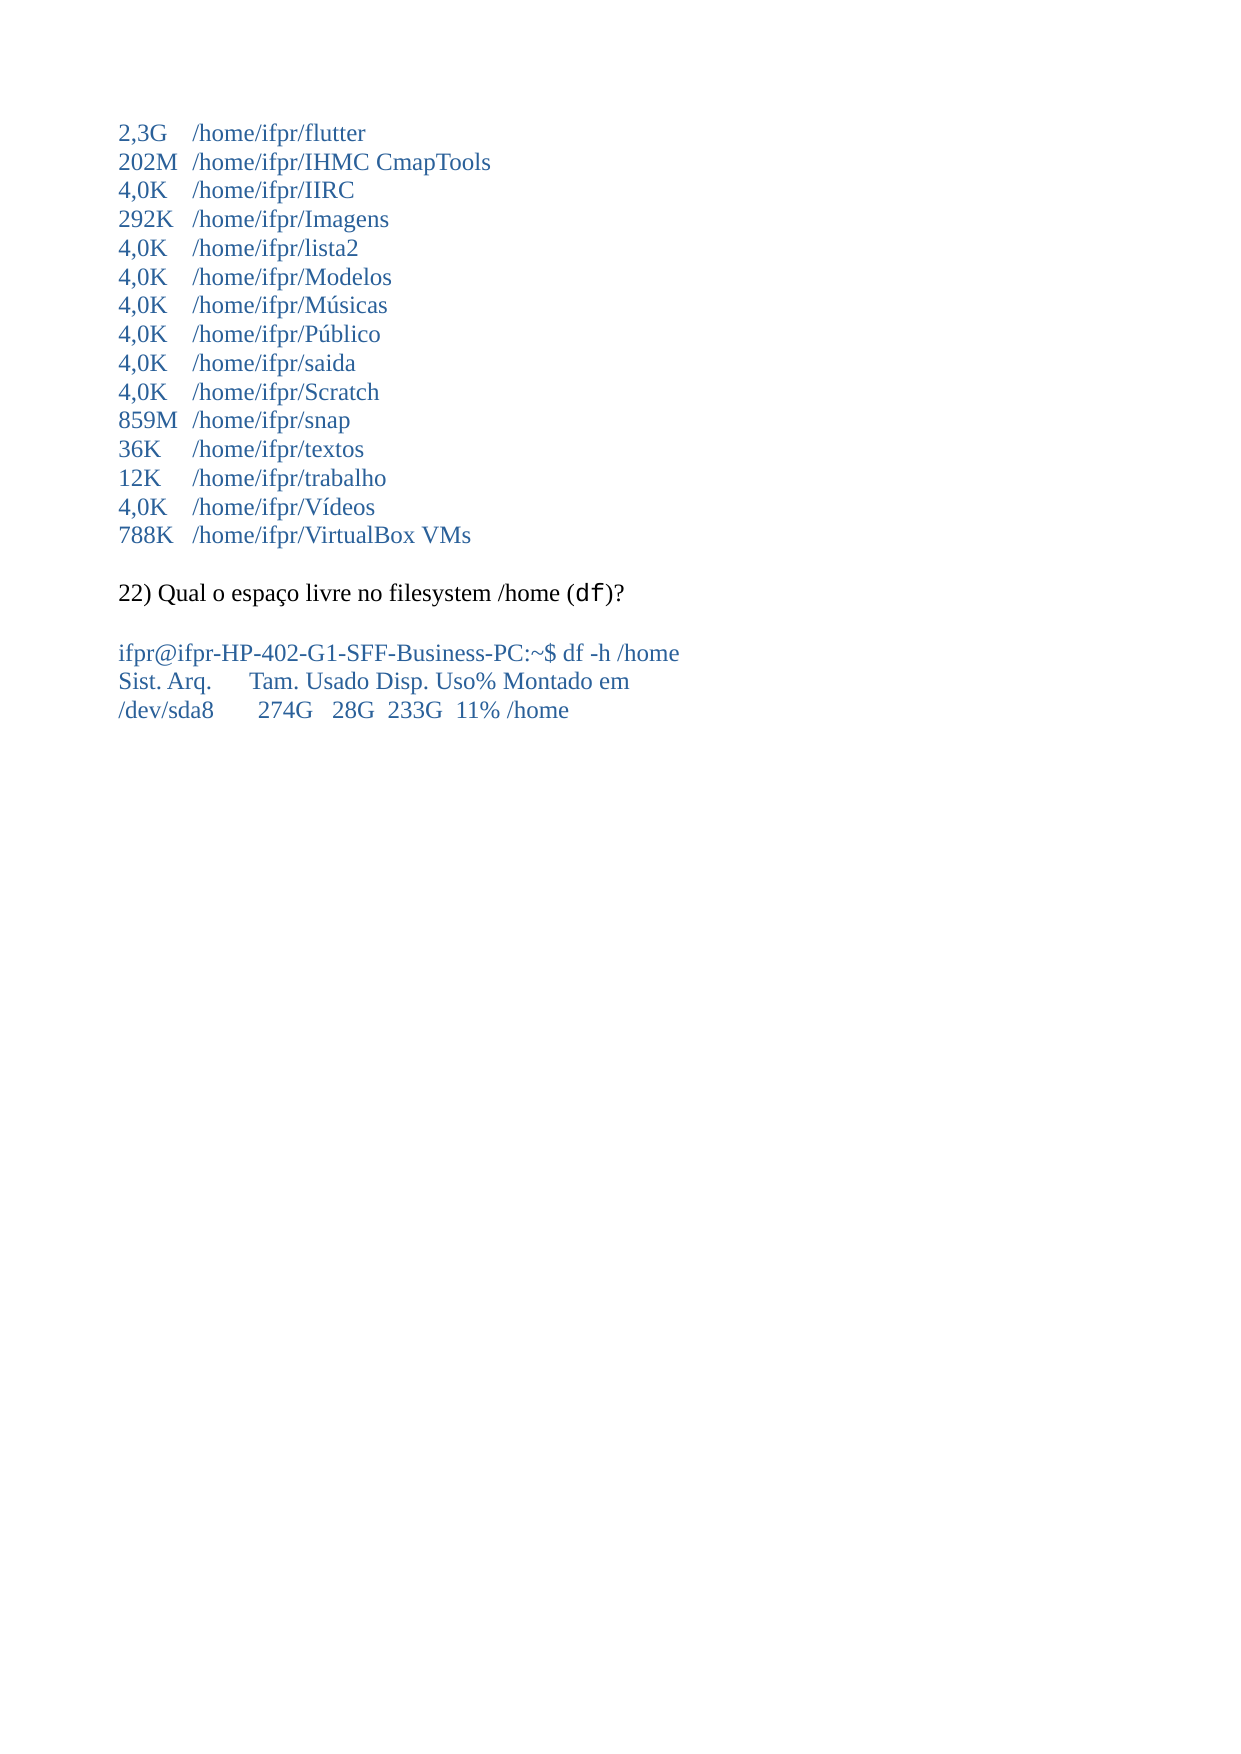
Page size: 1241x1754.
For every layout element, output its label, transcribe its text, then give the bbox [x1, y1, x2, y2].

text 4,0K /home/ifpr/Scratch [118, 377, 1122, 406]
text 292K /home/ifpr/Imagens [118, 204, 1122, 233]
text 202M /home/ifpr/IHMC CmapTools [118, 147, 1122, 176]
text 4,0K /home/ifpr/Modelos [118, 262, 1122, 291]
text 22) Qual o espaço livre no filesystem /home (df)? [118, 578, 1122, 609]
text Sist. Arq. Tam. Usado Disp. Uso% Montado em [118, 666, 1122, 695]
text 36K /home/ifpr/textos [118, 434, 1122, 463]
text 4,0K /home/ifpr/Vídeos [118, 492, 1122, 521]
text 4,0K /home/ifpr/saida [118, 348, 1122, 377]
text /dev/sda8 274G 28G 233G 11% /home [118, 695, 1122, 724]
text 4,0K /home/ifpr/Músicas [118, 291, 1122, 319]
text 12K /home/ifpr/trabalho [118, 463, 1122, 492]
text 4,0K /home/ifpr/IIRC [118, 176, 1122, 204]
text 2,3G /home/ifpr/flutter [118, 118, 1122, 147]
text ifpr@ifpr-HP-402-G1-SFF-Business-PC:~$ df -h /home [118, 638, 1122, 666]
text 788K /home/ifpr/VirtualBox VMs [118, 521, 1122, 549]
text 859M /home/ifpr/snap [118, 406, 1122, 434]
text 4,0K /home/ifpr/Público [118, 319, 1122, 348]
text 4,0K /home/ifpr/lista2 [118, 233, 1122, 262]
